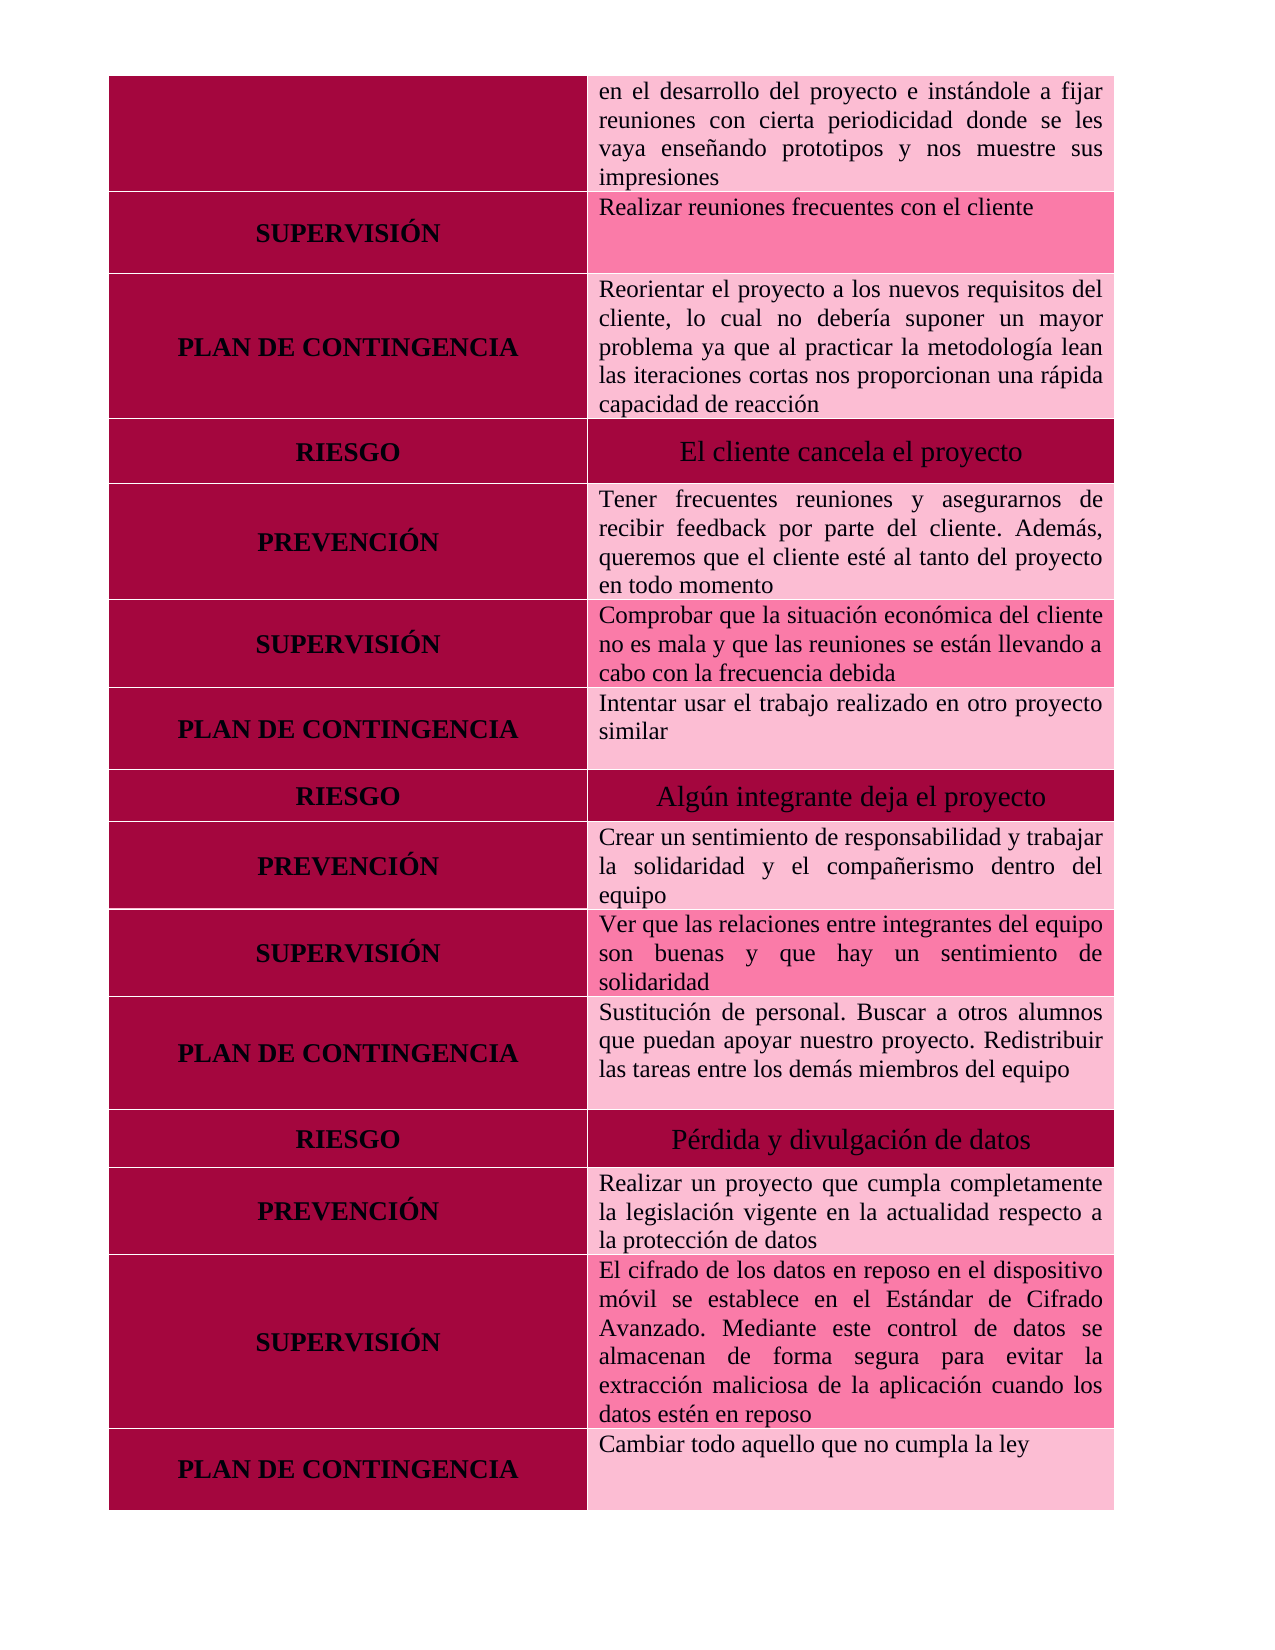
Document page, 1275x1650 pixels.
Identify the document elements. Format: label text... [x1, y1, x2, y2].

table_cell PLAN DE CONTINGENCIA [109, 688, 587, 769]
table_cell Comprobar que la situación económica del cliente no es mala y que las reuniones se están llevando a cabo con la frecuencia debida [588, 600, 1114, 687]
table_cell SUPERVISIÓN [109, 600, 587, 687]
table_cell Ver que las relaciones entre integrantes del equipo son buenas y que hay un sentimiento de solidaridad [588, 910, 1114, 996]
table_cell Sustitución de personal. Buscar a otros alumnos que puedan apoyar nuestro proyecto. Redistribuir las tareas entre los demás miembros del equipo [588, 997, 1114, 1109]
table_cell Reorientar el proyecto a los nuevos requisitos del cliente, lo cual no debería suponer un mayor problema ya que al practicar la metodología lean las iteraciones cortas nos proporcionan una rápida capacidad de reacción [588, 274, 1114, 418]
table_cell RIESGO [109, 770, 587, 821]
table_cell PLAN DE CONTINGENCIA [109, 274, 587, 418]
table_cell Algún integrante deja el proyecto [588, 770, 1114, 821]
table_cell Crear un sentimiento de responsabilidad y trabajar la solidaridad y el compañerismo dentro del equipo [588, 822, 1114, 908]
table_cell en el desarrollo del proyecto e instándole a fijar reuniones con cierta periodicidad donde se les vaya enseñando prototipos y nos muestre sus impresiones [588, 76, 1114, 191]
table_cell RIESGO [109, 1110, 587, 1167]
table_cell Cambiar todo aquello que no cumpla la ley [588, 1429, 1114, 1510]
table_cell PREVENCIÓN [109, 1168, 587, 1254]
table_cell Tener frecuentes reuniones y asegurarnos de recibir feedback por parte del cliente. Además, queremos que el cliente esté al tanto del proyecto en todo momento [588, 484, 1114, 599]
table_cell PLAN DE CONTINGENCIA [109, 997, 587, 1109]
table_cell Realizar un proyecto que cumpla completamente la legislación vigente en la actualidad respecto a la protección de datos [588, 1168, 1114, 1254]
table_cell Realizar reuniones frecuentes con el cliente [588, 192, 1114, 273]
table_cell PREVENCIÓN [109, 484, 587, 599]
table_cell RIESGO [109, 419, 587, 483]
table_cell PREVENCIÓN [109, 822, 587, 908]
table_cell SUPERVISIÓN [109, 910, 587, 996]
table_cell [109, 76, 587, 191]
table_cell El cliente cancela el proyecto [588, 419, 1114, 483]
table_cell PLAN DE CONTINGENCIA [109, 1429, 587, 1510]
table_cell El cifrado de los datos en reposo en el dispositivo móvil se establece en el Estándar de Cifrado Avanzado. Mediante este control de datos se almacenan de forma segura para evitar la extracción maliciosa de la aplicación cuando los datos estén en reposo [588, 1255, 1114, 1428]
table_cell SUPERVISIÓN [109, 192, 587, 273]
table_cell Intentar usar el trabajo realizado en otro proyecto similar [588, 688, 1114, 769]
table_cell Pérdida y divulgación de datos [588, 1110, 1114, 1167]
table_cell SUPERVISIÓN [109, 1255, 587, 1428]
